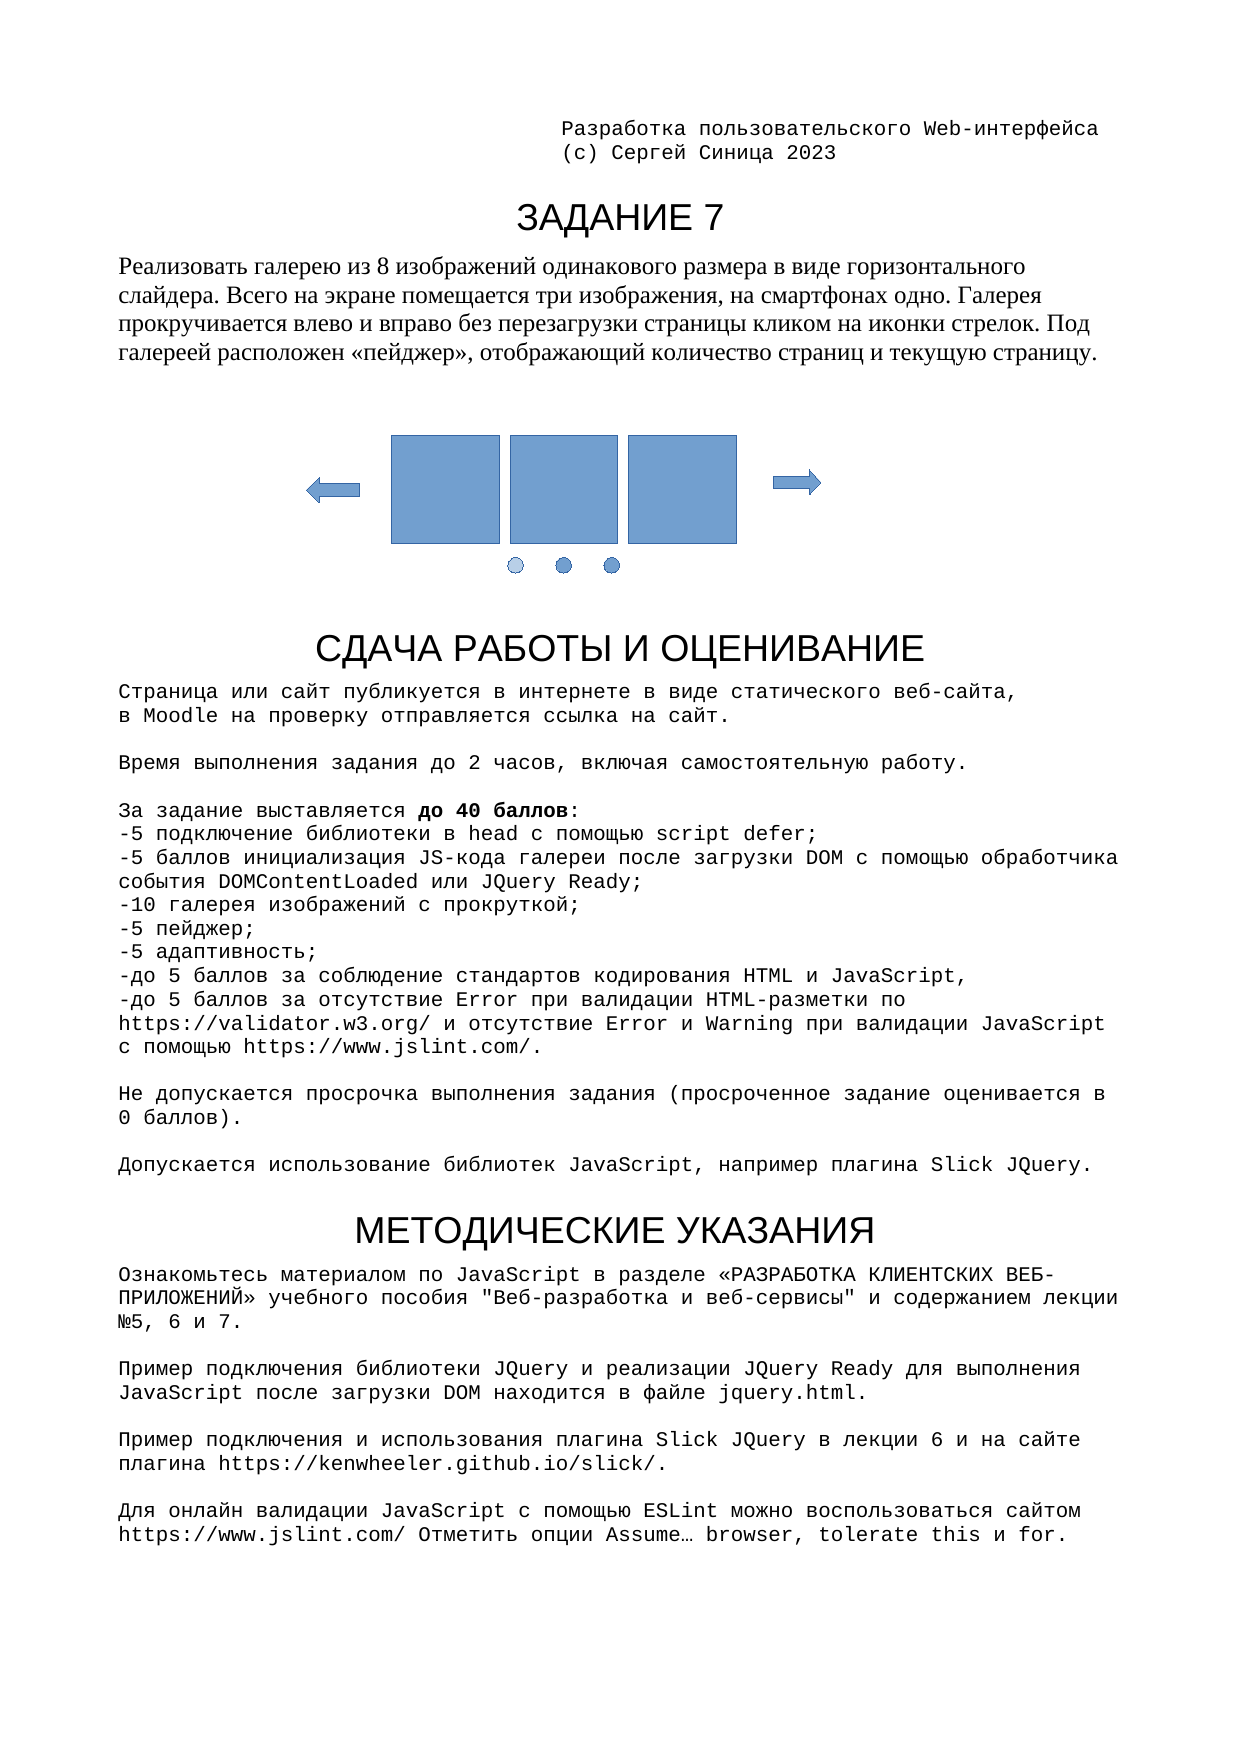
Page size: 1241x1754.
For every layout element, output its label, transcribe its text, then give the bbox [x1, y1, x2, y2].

text -до 5 баллов за отсутствие Error при валидации HTML-разметки по https://validator.w3.org/ и отсутствие Error и Warning при валидации JavaScript с помощью https://www.jslint.com/. [118, 989, 1122, 1060]
text Допускается использование библиотек JavaScript, например плагина Slick JQuery. [118, 1154, 1122, 1178]
text -до 5 баллов за соблюдение стандартов кодирования HTML и JavaScript, [118, 965, 1122, 989]
text -5 адаптивность; [118, 942, 1122, 965]
subtitle СДАЧА РАБОТЫ И ОЦЕНИВАНИЕ [118, 626, 1122, 669]
text в Moodle на проверку отправляется ссылка на сайт. [118, 705, 1122, 729]
text Не допускается просрочка выполнения задания (просроченное задание оценивается в 0 баллов). [118, 1083, 1122, 1131]
subtitle ЗАДАНИЕ 7 [118, 195, 1122, 238]
text Страница или сайт публикуется в интернете в виде статического веб-сайта, [118, 681, 1122, 705]
text -10 галерея изображений с прокруткой; [118, 894, 1122, 918]
text За задание выставляется до 40 баллов: [118, 800, 1122, 823]
text Пример подключения и использования плагина Slick JQuery в лекции 6 и на сайте плагина https://kenwheeler.github.io/slick/. [118, 1429, 1122, 1476]
text (с) Сергей Синица 2023 [561, 142, 1122, 165]
text Реализовать галерею из 8 изображений одинакового размера в виде горизонтального слайдера. Всего на экране помещается три изображения, на смартфонах одно. Галерея прокручивается влево и вправо без перезагрузки страницы кликом на иконки стрелок. Под галереей расположен «пейджер», отображающий количество страниц и текущую страницу. [118, 251, 1122, 366]
text Ознакомьтесь материалом по JavaScript в разделе «РАЗРАБОТКА КЛИЕНТСКИХ ВЕБ-ПРИЛОЖЕНИЙ» учебного пособия "Веб-разработка и веб-сервисы" и содержанием лекции №5, 6 и 7. [118, 1263, 1122, 1334]
text Для онлайн валидации JavaScript с помощью ESLint можно воспользоваться сайтом https://www.jslint.com/ Отметить опции Assume… browser, tolerate this и for. [118, 1500, 1122, 1547]
text Пример подключения библиотеки JQuery и реализации JQuery Ready для выполнения JavaScript после загрузки DOM находится в файле jquery.html. [118, 1358, 1122, 1405]
text Время выполнения задания до 2 часов, включая самостоятельную работу. [118, 752, 1122, 776]
text -5 баллов инициализация JS-кода галереи после загрузки DOM с помощью обработчика события DOMContentLoaded или JQuery Ready; [118, 847, 1122, 894]
subtitle МЕТОДИЧЕСКИЕ УКАЗАНИЯ [118, 1208, 1122, 1251]
text -5 подключение библиотеки в head с помощью script defer; [118, 823, 1122, 847]
text Разработка пользовательского Web-интерфейса [561, 118, 1122, 142]
text -5 пейджер; [118, 918, 1122, 942]
